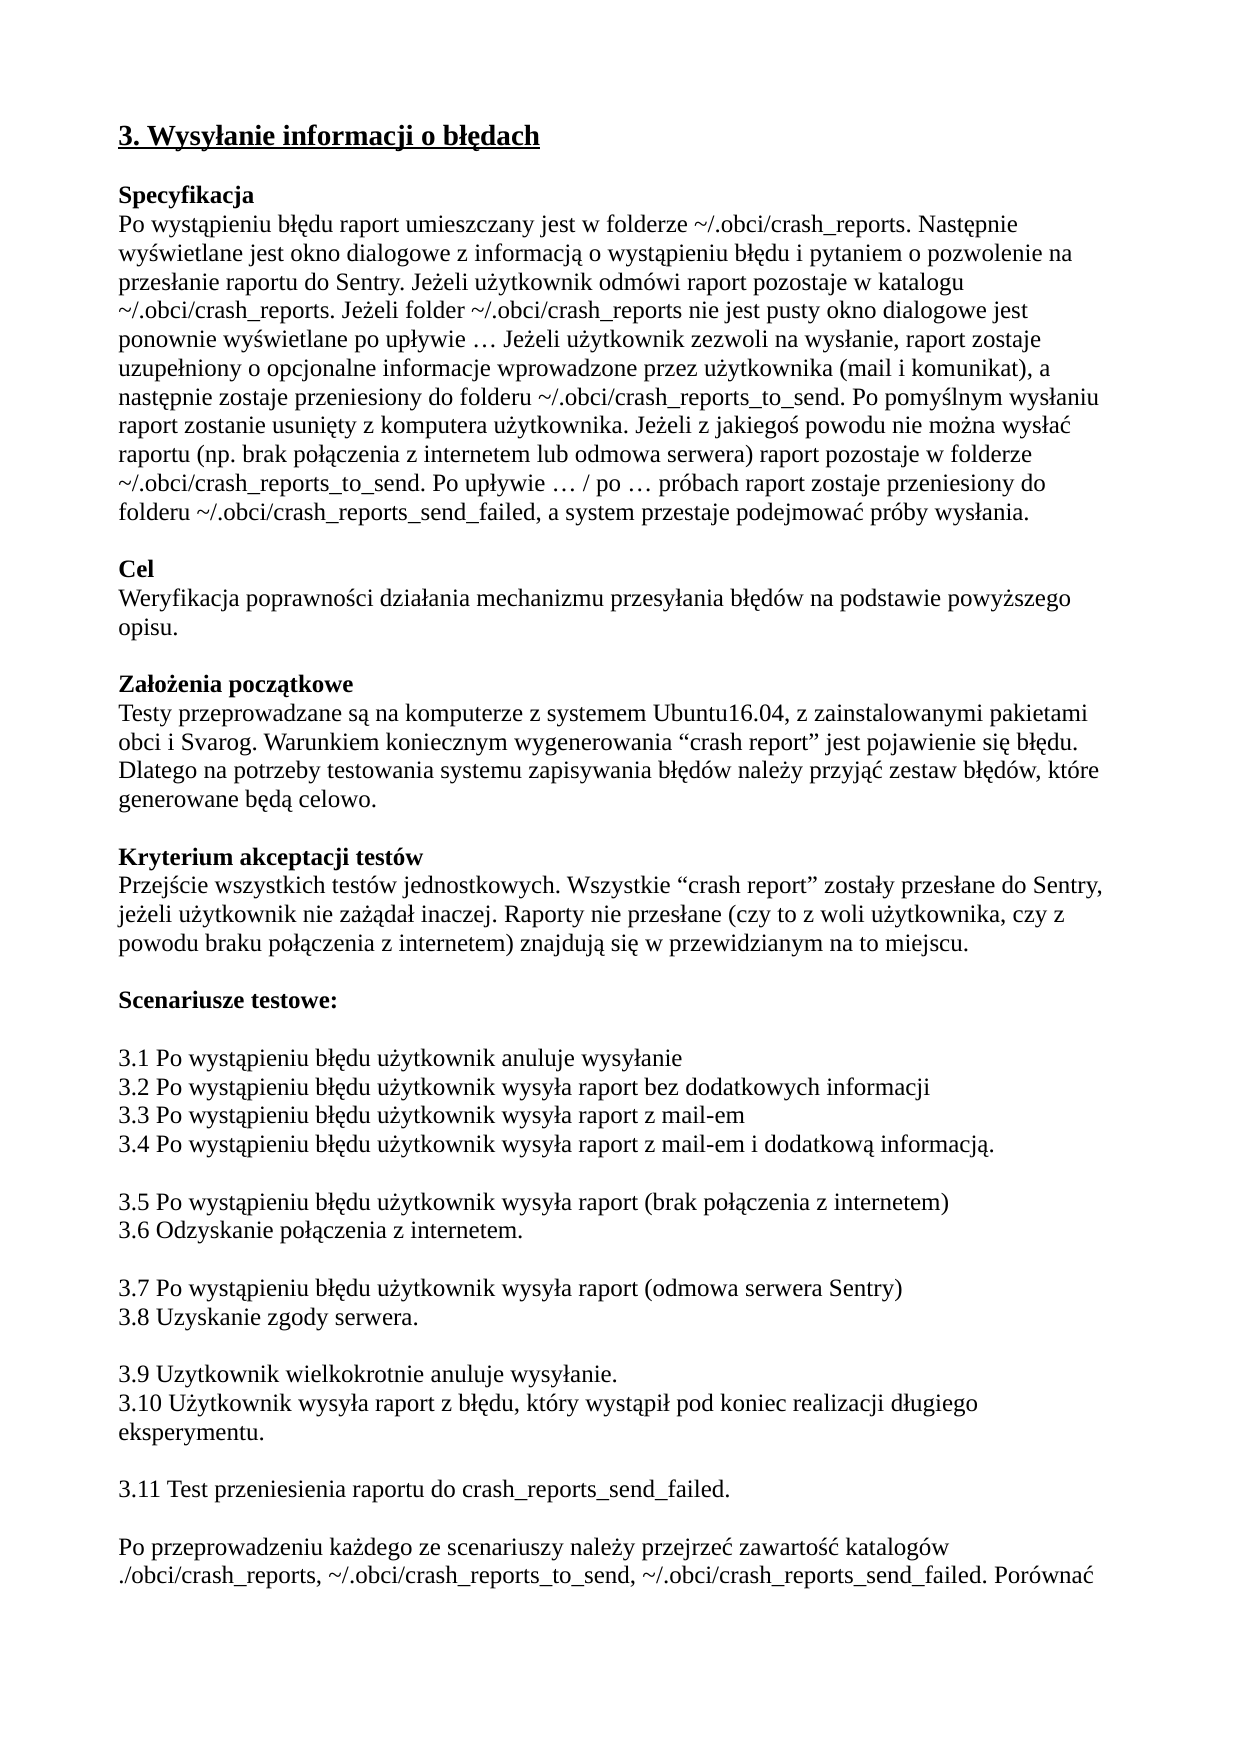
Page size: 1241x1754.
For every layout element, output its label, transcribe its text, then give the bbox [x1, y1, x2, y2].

text Testy przeprowadzane są na komputerze z systemem Ubuntu16.04, z zainstalowanymi pakietami obci i Svarog. Warunkiem koniecznym wygenerowania “crash report” jest pojawienie się błędu. Dlatego na potrzeby testowania systemu zapisywania błędów należy przyjąć zestaw błędów, które generowane będą celowo. [118, 698, 1122, 813]
text Kryterium akceptacji testów [118, 842, 1122, 870]
text 3.8 Uzyskanie zgody serwera. [118, 1302, 1122, 1330]
text 3.6 Odzyskanie połączenia z internetem. [118, 1215, 1122, 1244]
text Weryfikacja poprawności działania mechanizmu przesyłania błędów na podstawie powyższego opisu. [118, 583, 1122, 640]
text Specyfikacja [118, 180, 1122, 209]
text 3.2 Po wystąpieniu błędu użytkownik wysyła raport bez dodatkowych informacji [118, 1072, 1122, 1100]
text 3.10 Użytkownik wysyła raport z błędu, który wystąpił pod koniec realizacji długiego eksperymentu. [118, 1388, 1122, 1445]
text Scenariusze testowe: [118, 985, 1122, 1014]
text 3.7 Po wystąpieniu błędu użytkownik wysyła raport (odmowa serwera Sentry) [118, 1273, 1122, 1302]
text 3.5 Po wystąpieniu błędu użytkownik wysyła raport (brak połączenia z internetem) [118, 1187, 1122, 1215]
text 3.1 Po wystąpieniu błędu użytkownik anuluje wysyłanie [118, 1043, 1122, 1072]
text Założenia początkowe [118, 669, 1122, 698]
text 3. Wysyłanie informacji o błędach [118, 118, 1122, 152]
text 3.9 Uzytkownik wielkokrotnie anuluje wysyłanie. [118, 1359, 1122, 1388]
text Po przeprowadzeniu każdego ze scenariuszy należy przejrzeć zawartość katalogów ./obci/crash_reports, ~/.obci/crash_reports_to_send, ~/.obci/crash_reports_send_failed. Porównać [118, 1532, 1122, 1589]
text Po wystąpieniu błędu raport umieszczany jest w folderze ~/.obci/crash_reports. Następnie wyświetlane jest okno dialogowe z informacją o wystąpieniu błędu i pytaniem o pozwolenie na przesłanie raportu do Sentry. Jeżeli użytkownik odmówi raport pozostaje w katalogu ~/.obci/crash_reports. Jeżeli folder ~/.obci/crash_reports nie jest pusty okno dialogowe jest ponownie wyświetlane po upływie … Jeżeli użytkownik zezwoli na wysłanie, raport zostaje uzupełniony o opcjonalne informacje wprowadzone przez użytkownika (mail i komunikat), a następnie zostaje przeniesiony do folderu ~/.obci/crash_reports_to_send. Po pomyślnym wysłaniu raport zostanie usunięty z komputera użytkownika. Jeżeli z jakiegoś powodu nie można wysłać raportu (np. brak połączenia z internetem lub odmowa serwera) raport pozostaje w folderze ~/.obci/crash_reports_to_send. Po upływie … / po … próbach raport zostaje przeniesiony do folderu ~/.obci/crash_reports_send_failed, a system przestaje podejmować próby wysłania. [118, 209, 1122, 525]
text 3.3 Po wystąpieniu błędu użytkownik wysyła raport z mail-em [118, 1100, 1122, 1129]
text Cel [118, 554, 1122, 583]
text Przejście wszystkich testów jednostkowych. Wszystkie “crash report” zostały przesłane do Sentry, jeżeli użytkownik nie zażądał inaczej. Raporty nie przesłane (czy to z woli użytkownika, czy z powodu braku połączenia z internetem) znajdują się w przewidzianym na to miejscu. [118, 870, 1122, 957]
text 3.4 Po wystąpieniu błędu użytkownik wysyła raport z mail-em i dodatkową informacją. [118, 1129, 1122, 1158]
text 3.11 Test przeniesienia raportu do crash_reports_send_failed. [118, 1474, 1122, 1503]
